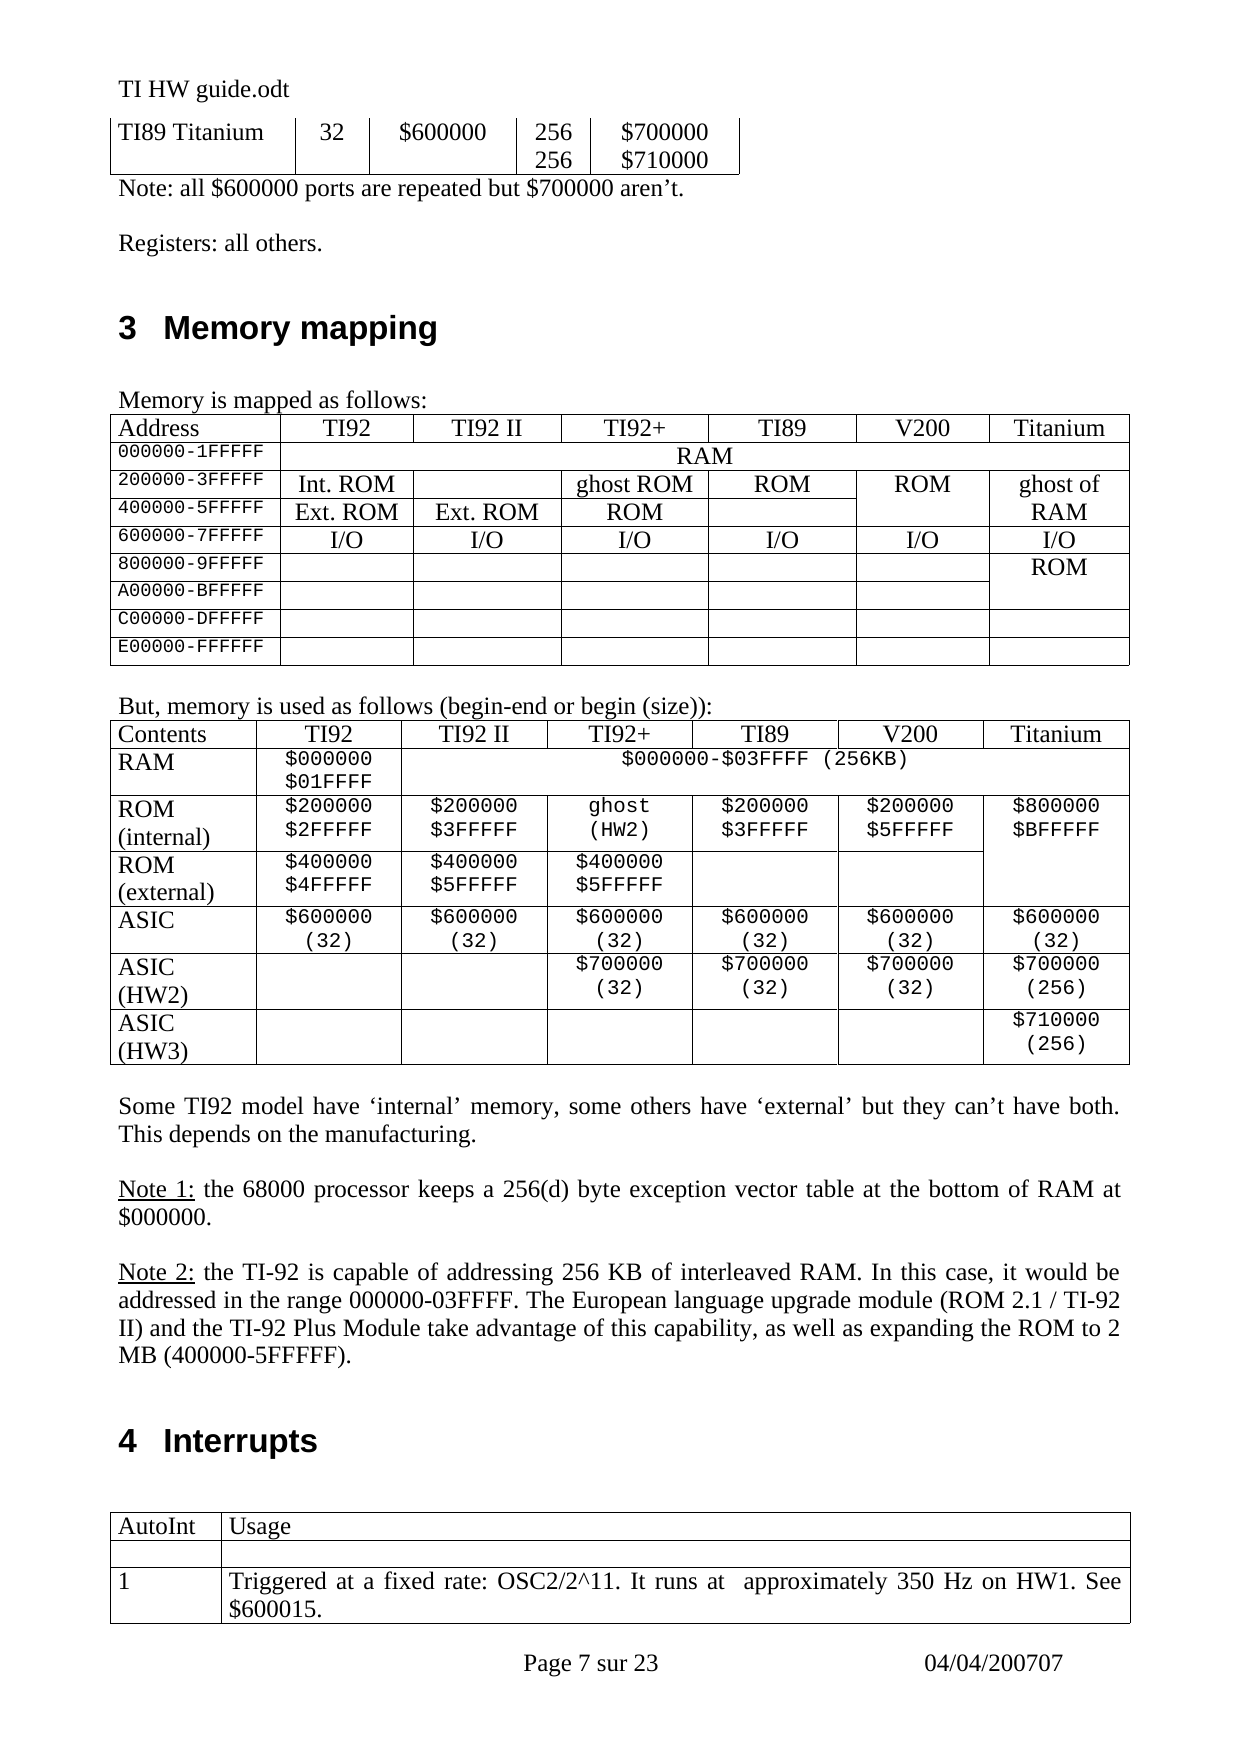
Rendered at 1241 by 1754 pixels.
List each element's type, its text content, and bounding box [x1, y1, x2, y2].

table_cell [857, 582, 989, 609]
text Memory is mapped as follows: [118, 387, 1122, 414]
text Note 2: the TI-92 is capable of addressing 256 KB of interleaved RAM. In this case, it would be addressed in the range 000000-03FFFF. The European language upgrade module (ROM 2.1 / TI-92 II) and the TI-92 Plus Module take advantage of this capability, as well as expanding the ROM to 2 MB (400000-5FFFFF). [118, 1258, 1122, 1369]
table_cell ASIC [111, 907, 256, 953]
table_cell [281, 638, 413, 665]
table_cell [257, 954, 401, 1009]
table_header [562, 554, 708, 581]
table_cell $600000 [370, 118, 516, 174]
table_cell $700000 (32) [693, 954, 837, 1009]
table_cell [990, 610, 1129, 637]
table_cell I/O [562, 527, 708, 553]
table_cell 32 [296, 118, 369, 174]
table_cell E00000-FFFFFF [111, 638, 280, 665]
table_cell ROM (external) [111, 852, 256, 906]
table_cell $800000 $BFFFFF [984, 796, 1129, 906]
subtitle Memory mapping [118, 309, 1122, 346]
table_cell [857, 638, 989, 665]
table_cell ASIC (HW2) [111, 954, 256, 1009]
text Some TI92 model have ‘internal’ memory, some others have ‘external’ but they can’t have both. This depends on the manufacturing. [118, 1092, 1122, 1148]
table_header $200000 $3FFFFF [402, 796, 547, 851]
table_header ghost ROM [562, 471, 708, 498]
table_cell [709, 582, 856, 609]
table_cell [562, 582, 708, 609]
table_cell $400000 $5FFFFF [402, 852, 547, 906]
table_cell ROM [990, 554, 1129, 609]
table_cell I/O [281, 527, 413, 553]
table_cell C00000-DFFFFF [111, 610, 280, 637]
table_cell $400000 $5FFFFF [548, 852, 692, 906]
table_cell [414, 582, 561, 609]
table_cell $700000 $710000 [591, 118, 739, 174]
table_cell $700000 (256) [984, 954, 1129, 1009]
table_cell [709, 499, 856, 526]
table_cell [709, 638, 856, 665]
table_cell I/O [414, 527, 561, 553]
table_header $200000 $2FFFFF [257, 796, 401, 851]
table_cell 000000-1FFFFF [111, 443, 280, 470]
table_header TI89 [709, 415, 856, 442]
table_cell $600000 (32) [548, 907, 692, 953]
table_cell $400000 $4FFFFF [257, 852, 401, 906]
table_cell [111, 1541, 221, 1567]
table_header [857, 554, 989, 581]
text Registers: all others. [118, 229, 1122, 257]
table_cell RAM [281, 443, 1129, 470]
table_cell ASIC (HW3) [111, 1010, 256, 1064]
table_cell $000000 $01FFFF [257, 749, 401, 795]
table_header [709, 554, 856, 581]
table_cell RAM [111, 749, 256, 795]
table_cell $710000 (256) [984, 1010, 1129, 1064]
table_header Address [111, 415, 280, 442]
table_cell $000000-$03FFFF (256KB) [402, 749, 1129, 795]
table_header Int. ROM [281, 471, 413, 498]
table_cell 1 [111, 1568, 221, 1623]
table_cell ROM [562, 499, 708, 526]
table_cell [693, 1010, 837, 1064]
table_cell [548, 1010, 692, 1064]
table_cell $600000 (32) [693, 907, 837, 953]
table_header TI92+ [562, 415, 708, 442]
table_cell [709, 610, 856, 637]
table_cell $600000 (32) [984, 907, 1129, 953]
table_header V200 [857, 415, 989, 442]
table_cell [257, 1010, 401, 1064]
table_cell [222, 1541, 1130, 1567]
table_header TI92+ [548, 721, 692, 748]
table_cell I/O [709, 527, 856, 553]
table_cell I/O [990, 527, 1129, 553]
table_cell A00000-BFFFFF [111, 582, 280, 609]
table_cell $600000 (32) [257, 907, 401, 953]
table_cell ROM [857, 471, 989, 526]
table_cell $600000 (32) [402, 907, 547, 953]
table_cell [562, 610, 708, 637]
table_cell [857, 610, 989, 637]
table_cell $600000 (32) [839, 907, 983, 953]
table_cell [402, 1010, 547, 1064]
table_header Contents [111, 721, 256, 748]
table_cell [693, 852, 837, 906]
table_header TI92 [257, 721, 401, 748]
table_cell [990, 638, 1129, 665]
table_header ghost (HW2) [548, 796, 692, 851]
table_cell I/O [857, 527, 989, 553]
table_cell $700000 (32) [839, 954, 983, 1009]
table_cell Triggered at a fixed rate: OSC2/2^11. It runs at approximately 350 Hz on HW1. See $600015. [222, 1568, 1130, 1623]
table_cell [839, 852, 983, 906]
table_header TI92 II [402, 721, 547, 748]
table_header [414, 554, 561, 581]
table_cell [414, 638, 561, 665]
table_header [414, 471, 561, 498]
table_cell [281, 582, 413, 609]
table_header 200000-3FFFFF [111, 471, 280, 498]
table_header TI89 [693, 721, 837, 748]
table_cell 400000-5FFFFF [111, 499, 280, 526]
table_header AutoInt [111, 1513, 221, 1540]
table_cell TI89 Titanium [111, 118, 295, 174]
table_header 800000-9FFFFF [111, 554, 280, 581]
table_cell $700000 (32) [548, 954, 692, 1009]
table_header [281, 554, 413, 581]
table_cell 256 256 [517, 118, 590, 174]
text Note 1: the 68000 processor keeps a 256(d) byte exception vector table at the bottom of RAM at $000000. [118, 1175, 1122, 1231]
table_header ROM [709, 471, 856, 498]
table_cell [562, 638, 708, 665]
table_cell [402, 954, 547, 1009]
table_cell [839, 1010, 983, 1064]
table_cell Ext. ROM [281, 499, 413, 526]
text Note: all $600000 ports are repeated but $700000 aren’t. [118, 174, 1122, 201]
text But, memory is used as follows (begin-end or begin (size)): [118, 692, 1122, 720]
table_header $200000 $3FFFFF [693, 796, 837, 851]
table_cell 600000-7FFFFF [111, 527, 280, 553]
table_header TI92 [281, 415, 413, 442]
table_cell [281, 610, 413, 637]
table_cell ghost of RAM [990, 471, 1129, 526]
table_header V200 [839, 721, 983, 748]
subtitle Interrupts [118, 1422, 1122, 1459]
table_header ROM (internal) [111, 796, 256, 851]
table_header TI92 II [414, 415, 561, 442]
table_header Usage [222, 1513, 1130, 1540]
table_cell [414, 610, 561, 637]
table_header Titanium [984, 721, 1129, 748]
table_header $200000 $5FFFFF [839, 796, 983, 851]
table_cell Ext. ROM [414, 499, 561, 526]
table_header Titanium [990, 415, 1129, 442]
